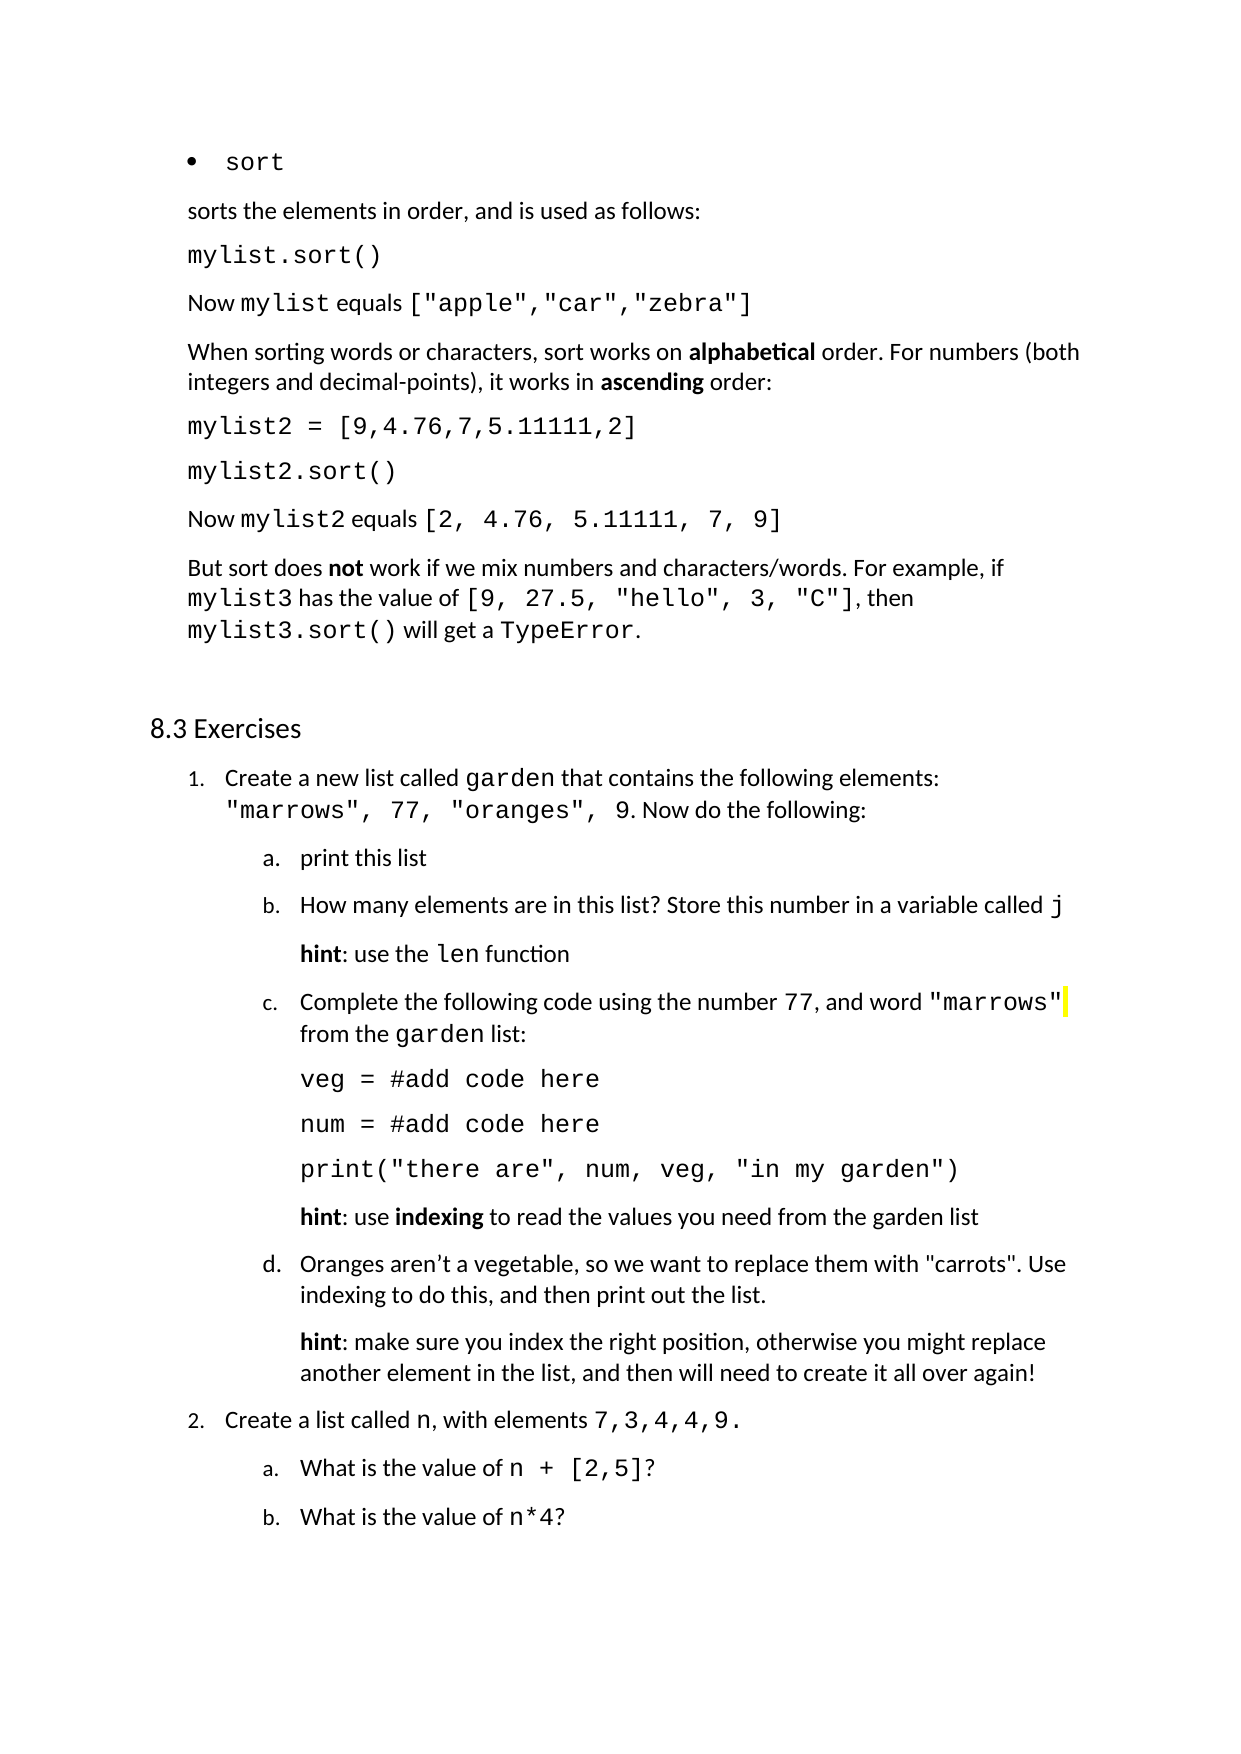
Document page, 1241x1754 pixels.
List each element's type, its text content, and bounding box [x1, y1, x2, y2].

text But sort does not work if we mix numbers and characters/words. For example, if mylist3 has the value of [9, 27.5, "hello", 3, "C"], then mylist3.sort() will get a TypeError. [187, 552, 1090, 646]
text mylist2.sort() [187, 458, 1090, 487]
text mylist2 = [9,4.76,7,5.11111,2] [187, 413, 1090, 442]
text hint: make sure you index the right position, otherwise you might replace another element in the list, and then will need to create it all over again! [300, 1326, 1090, 1387]
list Oranges aren’t a vegetable, so we want to replace them with "carrots". Use indexing to do this, and then print out the list. [262, 1249, 1090, 1310]
text sorts the elements in order, and is used as follows: [187, 195, 1090, 226]
text hint: use indexing to read the values you need from the garden list [262, 1201, 1090, 1232]
text print("there are", num, veg, "in my garden") [300, 1156, 1090, 1185]
list sort [187, 150, 1090, 178]
text mylist.sort() [150, 242, 1090, 271]
list What is the value of n*4? [262, 1501, 1090, 1533]
list Create a list called n, with elements 7,3,4,4,9. [187, 1404, 1090, 1436]
list Create a new list called garden that contains the following elements: "marrows", 77, "oranges", 9. Now do the following: [187, 762, 1090, 826]
list What is the value of n + [2,5]? [262, 1452, 1090, 1484]
text When sorting words or characters, sort works on alphabetical order. For numbers (both integers and decimal-points), it works in ascending order: [187, 336, 1090, 397]
text Now mylist2 equals [2, 4.76, 5.11111, 7, 9] [187, 503, 1090, 535]
text Now mylist equals ["apple","car","zebra"] [187, 287, 1090, 319]
list hint: use the len function [300, 938, 1090, 969]
list print this list [262, 842, 1090, 873]
text 8.3 Exercises [150, 710, 1090, 745]
list How many elements are in this list? Store this number in a variable called j [262, 889, 1090, 921]
text num = #add code here [300, 1111, 1090, 1140]
text veg = #add code here [225, 1066, 1090, 1095]
list Complete the following code using the number 77, and word "marrows" from the garden list: [262, 986, 1090, 1050]
